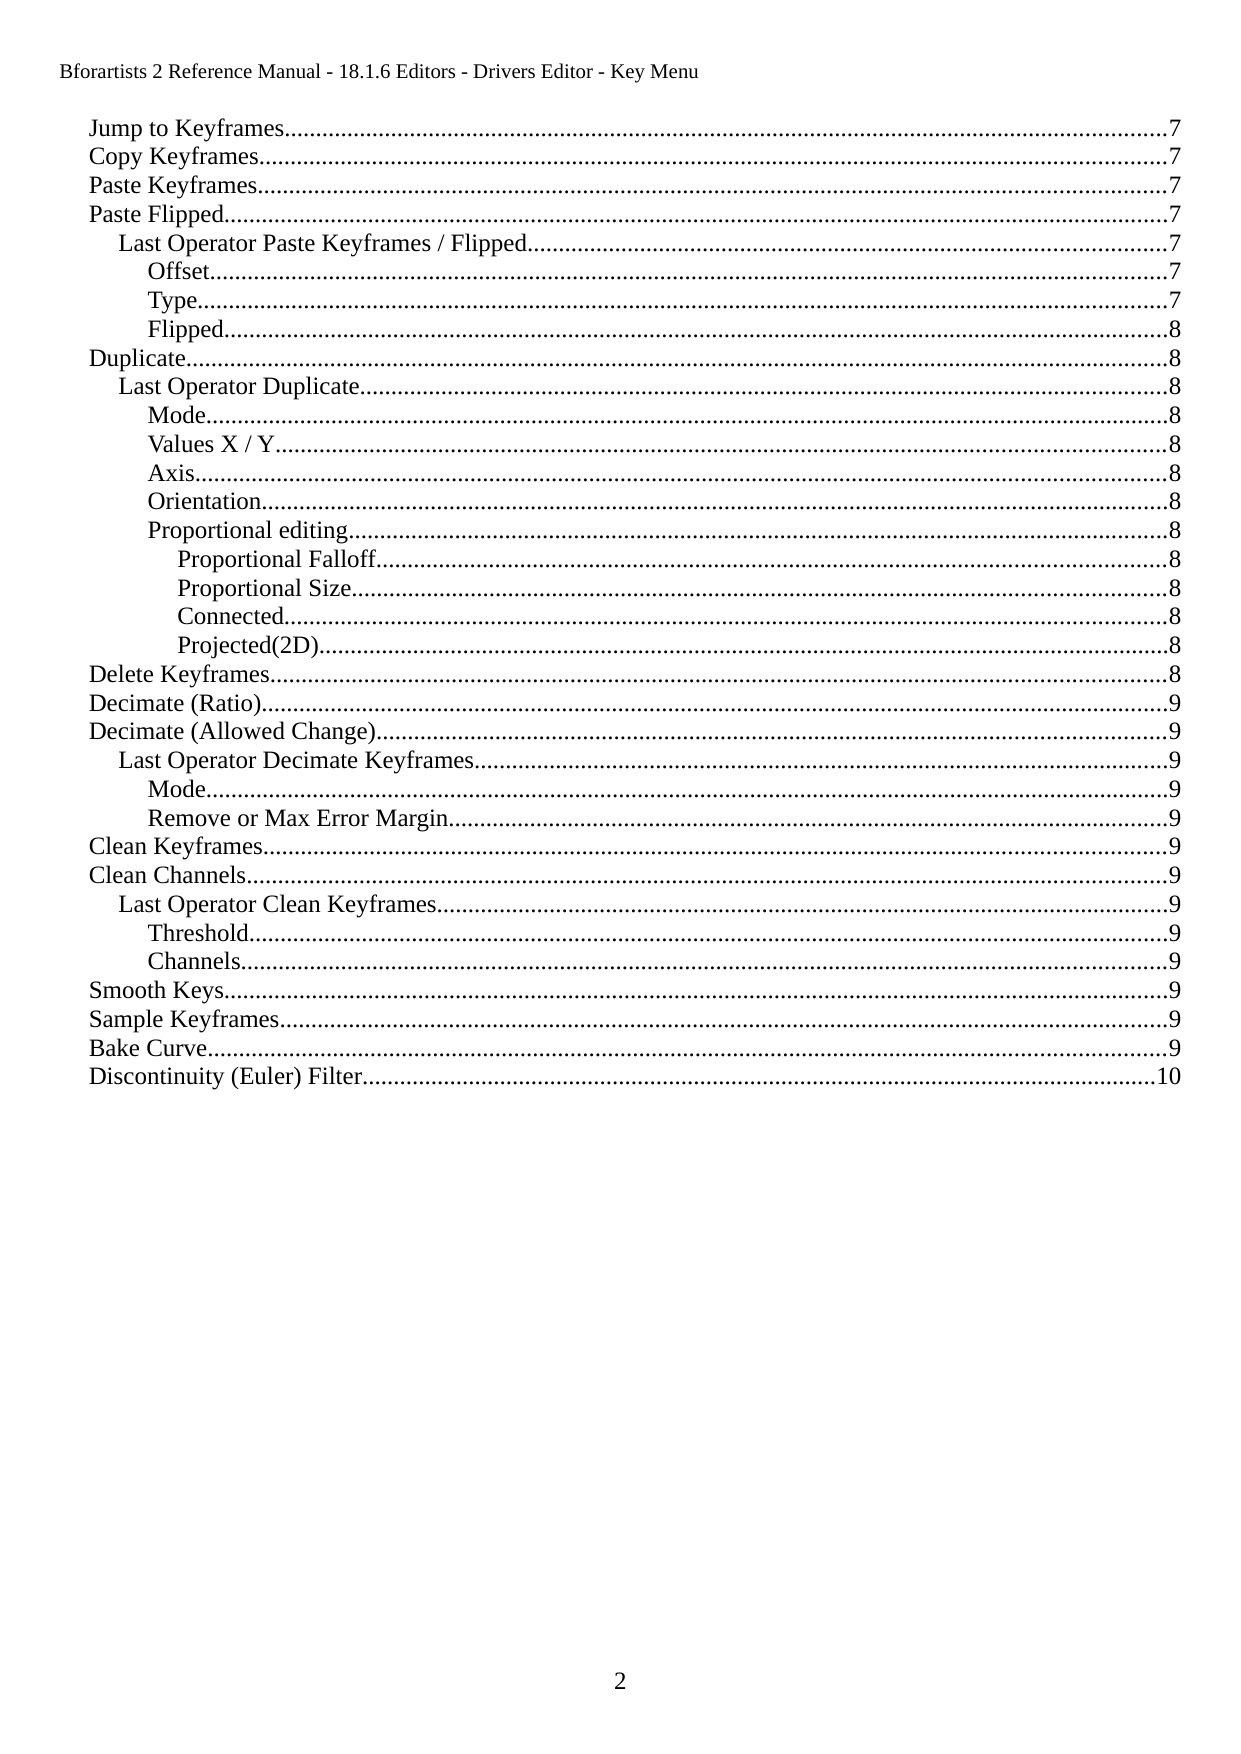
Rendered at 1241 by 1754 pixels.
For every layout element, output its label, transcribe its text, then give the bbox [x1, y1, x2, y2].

text Projected(2D) 8 [177, 630, 1181, 659]
text Connected 8 [177, 601, 1181, 630]
text Paste Keyframes 7 [88, 170, 1181, 199]
text Paste Flipped 7 [88, 199, 1181, 228]
text Last Operator Paste Keyframes / Flipped 7 [118, 228, 1181, 256]
text Proportional editing 8 [147, 515, 1181, 544]
text Axis 8 [147, 458, 1181, 486]
text Remove or Max Error Margin 9 [147, 803, 1181, 831]
text Proportional Size 8 [177, 573, 1181, 601]
text Offset 7 [147, 256, 1181, 285]
text Orientation 8 [147, 486, 1181, 515]
text Smooth Keys 9 [88, 975, 1181, 1004]
text Duplicate 8 [88, 343, 1181, 371]
text Discontinuity (Euler) Filter 10 [88, 1061, 1181, 1090]
text Bake Curve 9 [88, 1033, 1181, 1061]
text Mode 8 [147, 400, 1181, 429]
text Sample Keyframes 9 [88, 1004, 1181, 1033]
text Last Operator Duplicate 8 [118, 371, 1181, 400]
text Channels 9 [147, 946, 1181, 975]
text Flipped 8 [147, 314, 1181, 343]
text Threshold 9 [147, 918, 1181, 946]
text Decimate (Allowed Change) 9 [88, 716, 1181, 745]
text Mode 9 [147, 774, 1181, 803]
text Type 7 [147, 285, 1181, 314]
text Last Operator Decimate Keyframes 9 [118, 745, 1181, 774]
text Values X / Y 8 [147, 429, 1181, 458]
text Delete Keyframes 8 [88, 659, 1181, 688]
text Clean Keyframes 9 [88, 831, 1181, 860]
text Last Operator Clean Keyframes 9 [118, 889, 1181, 918]
text Decimate (Ratio) 9 [88, 688, 1181, 716]
text Jump to Keyframes 7 [88, 113, 1181, 141]
text Clean Channels 9 [88, 860, 1181, 889]
text Copy Keyframes 7 [88, 141, 1181, 170]
text Proportional Falloff 8 [177, 544, 1181, 573]
